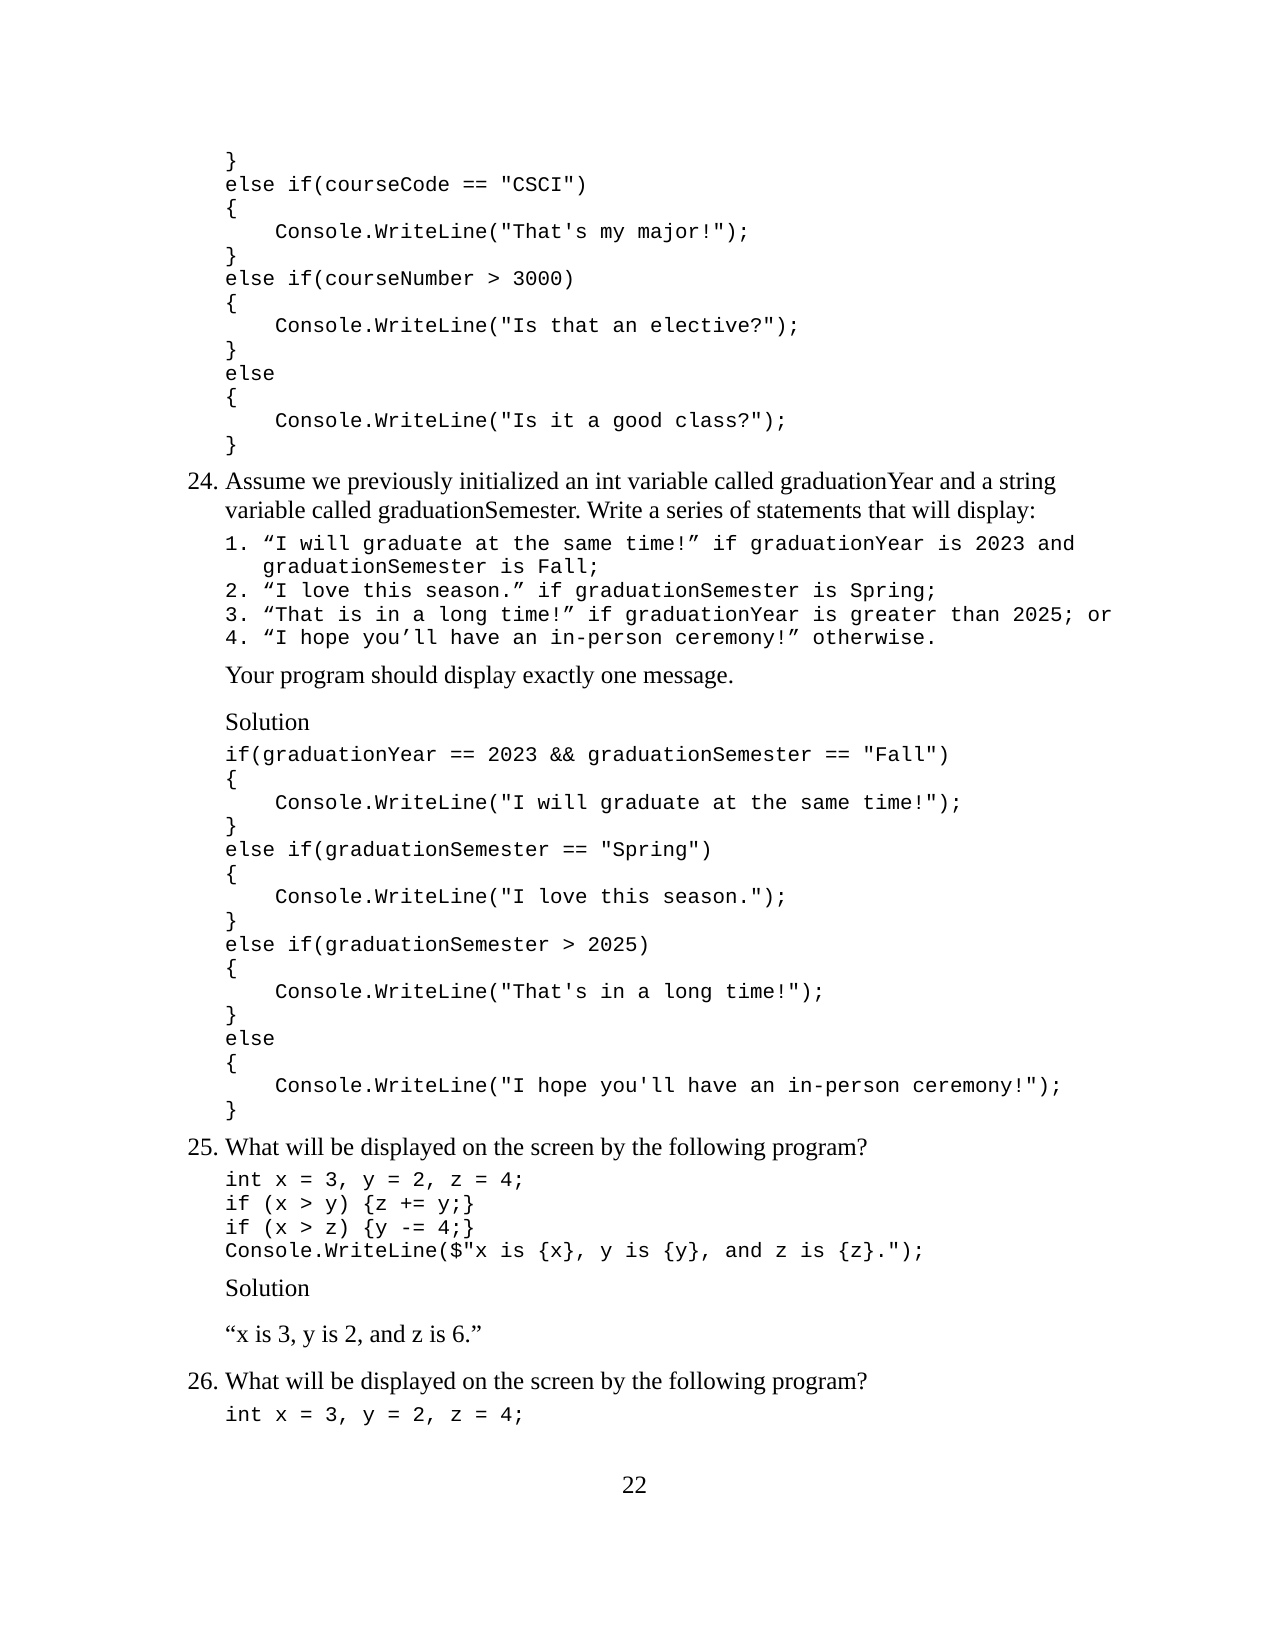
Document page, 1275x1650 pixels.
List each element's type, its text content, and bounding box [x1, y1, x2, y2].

list else [187, 363, 1125, 386]
list } [187, 815, 1125, 839]
list Solution [187, 1273, 1125, 1302]
list } [187, 910, 1125, 933]
list “x is 3, y is 2, and z is 6.” [187, 1319, 1125, 1348]
list } [187, 339, 1125, 363]
list What will be displayed on the screen by the following program? [187, 1366, 1125, 1395]
list { [187, 957, 1125, 981]
list What will be displayed on the screen by the following program? [187, 1132, 1125, 1160]
list else if(courseNumber > 3000) [187, 268, 1125, 292]
list } [187, 244, 1125, 268]
list else [187, 1028, 1125, 1052]
list Assume we previously initialized an int variable called graduationYear and a string variable called graduationSemester. Write a series of statements that will display: [187, 466, 1125, 524]
list else if(graduationSemester > 2025) [187, 933, 1125, 957]
list “That is in a long time!” if graduationYear is greater than 2025; or [225, 604, 1125, 627]
list Console.WriteLine("I love this season."); [187, 886, 1125, 910]
list Console.WriteLine($"x is {x}, y is {y}, and z is {z}."); [187, 1240, 1125, 1264]
list Console.WriteLine("I hope you'll have an in-person ceremony!"); [187, 1075, 1125, 1099]
list } [187, 1099, 1125, 1123]
list if(graduationYear == 2023 && graduationSemester == "Fall") [187, 744, 1125, 768]
list Console.WriteLine("That's in a long time!"); [187, 981, 1125, 1004]
list } [187, 150, 1125, 174]
list Console.WriteLine("Is that an elective?"); [187, 316, 1125, 339]
list Solution [187, 707, 1125, 735]
list { [187, 1052, 1125, 1075]
list else if(graduationSemester == "Spring") [187, 839, 1125, 863]
list Console.WriteLine("That's my major!"); [187, 221, 1125, 244]
list if (x > z) {y -= 4;} [187, 1217, 1125, 1240]
list int x = 3, y = 2, z = 4; [187, 1169, 1125, 1193]
list } [187, 434, 1125, 457]
list } [187, 1004, 1125, 1028]
list { [187, 292, 1125, 316]
list { [187, 197, 1125, 221]
list Your program should display exactly one message. [187, 660, 1125, 689]
list “I hope you’ll have an in-person ceremony!” otherwise. [225, 627, 1125, 651]
list { [187, 863, 1125, 886]
list { [187, 768, 1125, 792]
list “I will graduate at the same time!” if graduationYear is 2023 and graduationSemester is Fall; [225, 533, 1125, 580]
list else if(courseCode == "CSCI") [187, 174, 1125, 197]
list int x = 3, y = 2, z = 4; [187, 1404, 1125, 1428]
list Console.WriteLine("Is it a good class?"); [187, 410, 1125, 434]
list “I love this season.” if graduationSemester is Spring; [225, 580, 1125, 604]
list Console.WriteLine("I will graduate at the same time!"); [187, 792, 1125, 815]
list { [187, 386, 1125, 410]
list if (x > y) {z += y;} [187, 1193, 1125, 1217]
